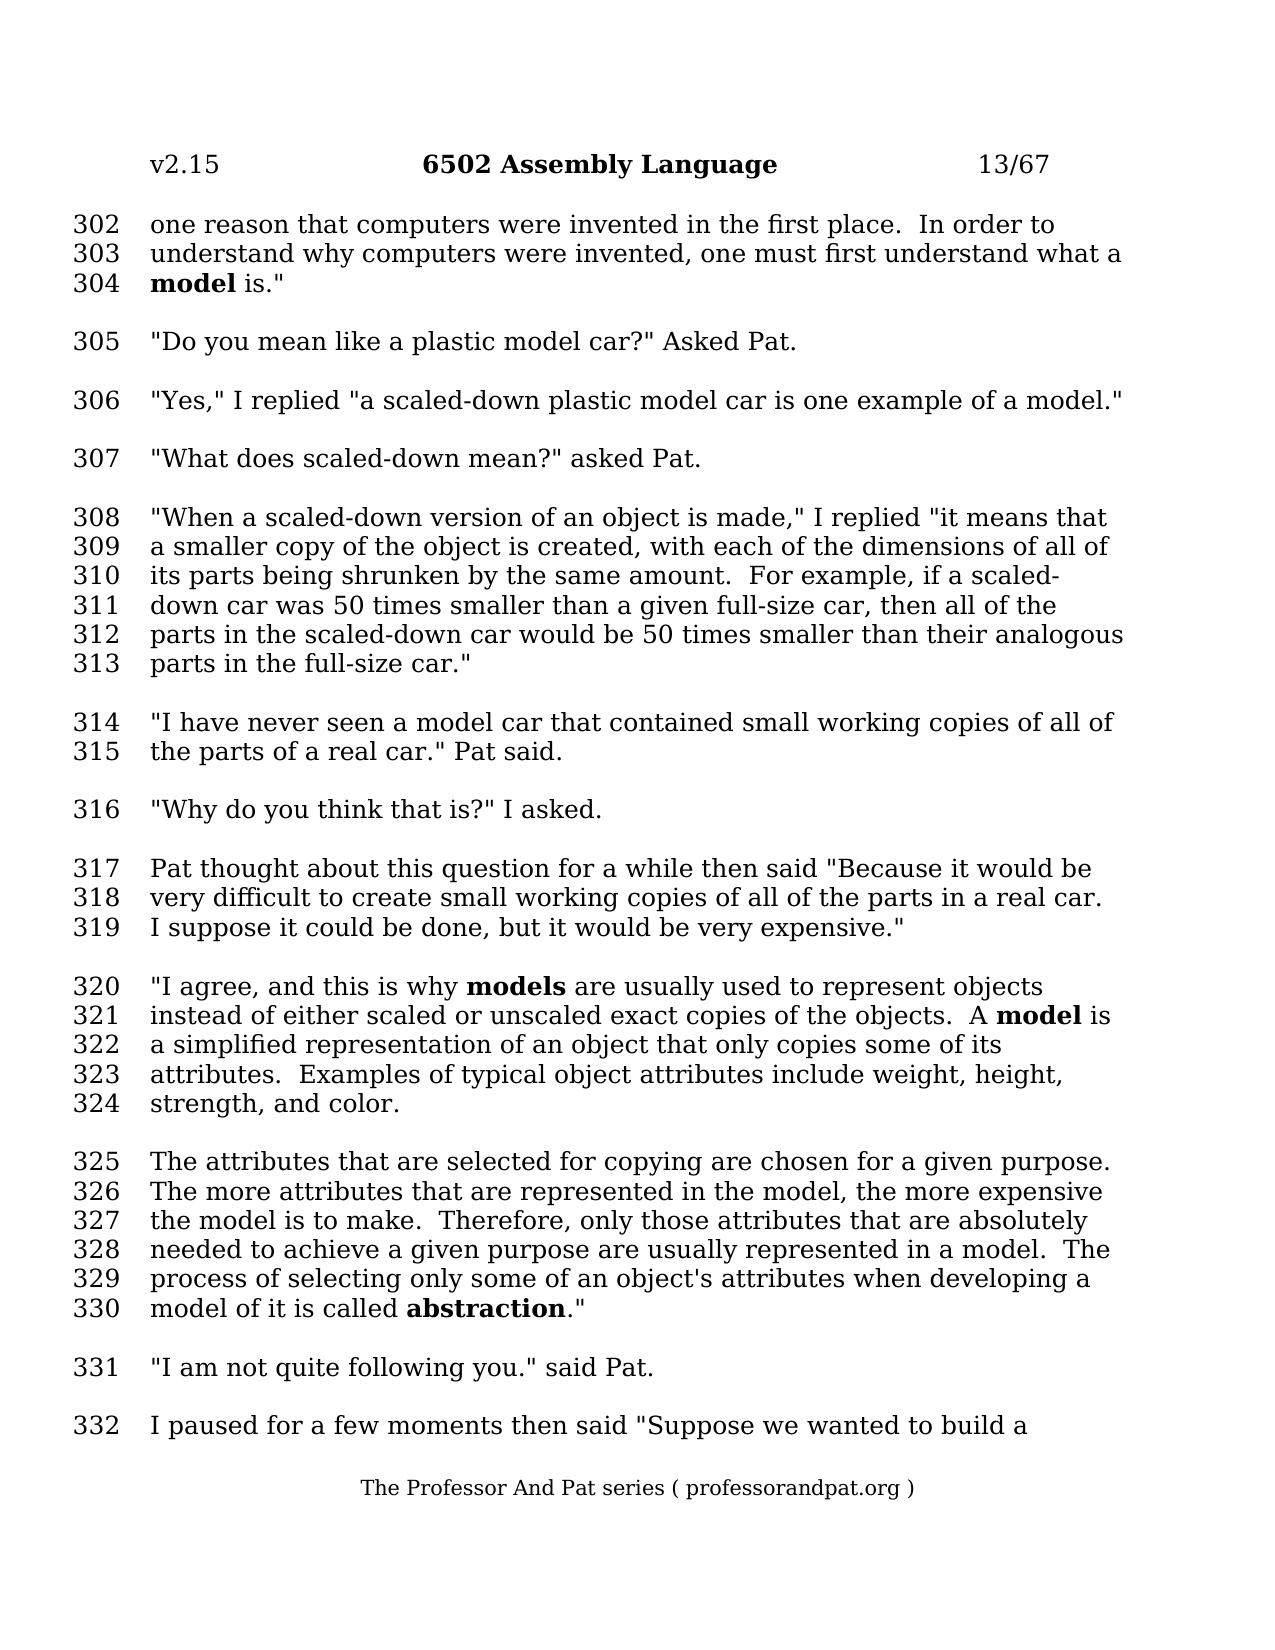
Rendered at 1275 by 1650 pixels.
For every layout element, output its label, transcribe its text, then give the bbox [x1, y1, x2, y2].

text "I have never seen a model car that contained small working copies of all of the parts of a real car." Pat said. [150, 708, 1125, 766]
text Pat thought about this question for a while then said "Because it would be very difficult to create small working copies of all of the parts in a real car. I suppose it could be done, but it would be very expensive." [150, 854, 1125, 942]
text "I am not quite following you." said Pat. [150, 1353, 1125, 1382]
text "Do you mean like a plastic model car?" Asked Pat. [150, 327, 1125, 357]
text "Why do you think that is?" I asked. [150, 796, 1125, 825]
text I paused for a few moments then said "Suppose we wanted to build a [150, 1411, 1125, 1441]
text "What does scaled-down mean?" asked Pat. [150, 444, 1125, 474]
text "I agree, and this is why models are usually used to represent objects instead of either scaled or unscaled exact copies of the objects. A model is a simplified representation of an object that only copies some of its attributes. Examples of typical object attributes include weight, height, strength, and color. [150, 971, 1125, 1118]
text The attributes that are selected for copying are chosen for a given purpose. The more attributes that are represented in the model, the more expensive the model is to make. Therefore, only those attributes that are absolutely needed to achieve a given purpose are usually represented in a model. The process of selecting only some of an object's attributes when developing a model of it is called abstraction." [150, 1148, 1125, 1323]
text one reason that computers were invented in the first place. In order to understand why computers were invented, one must first understand what a model is." [150, 210, 1125, 298]
text "When a scaled-down version of an object is made," I replied "it means that a smaller copy of the object is created, with each of the dimensions of all of its parts being shrunken by the same amount. For example, if a scaled-down car was 50 times smaller than a given full-size car, then all of the parts in the scaled-down car would be 50 times smaller than their analogous parts in the full-size car." [150, 503, 1125, 679]
text "Yes," I replied "a scaled-down plastic model car is one example of a model." [150, 386, 1125, 415]
